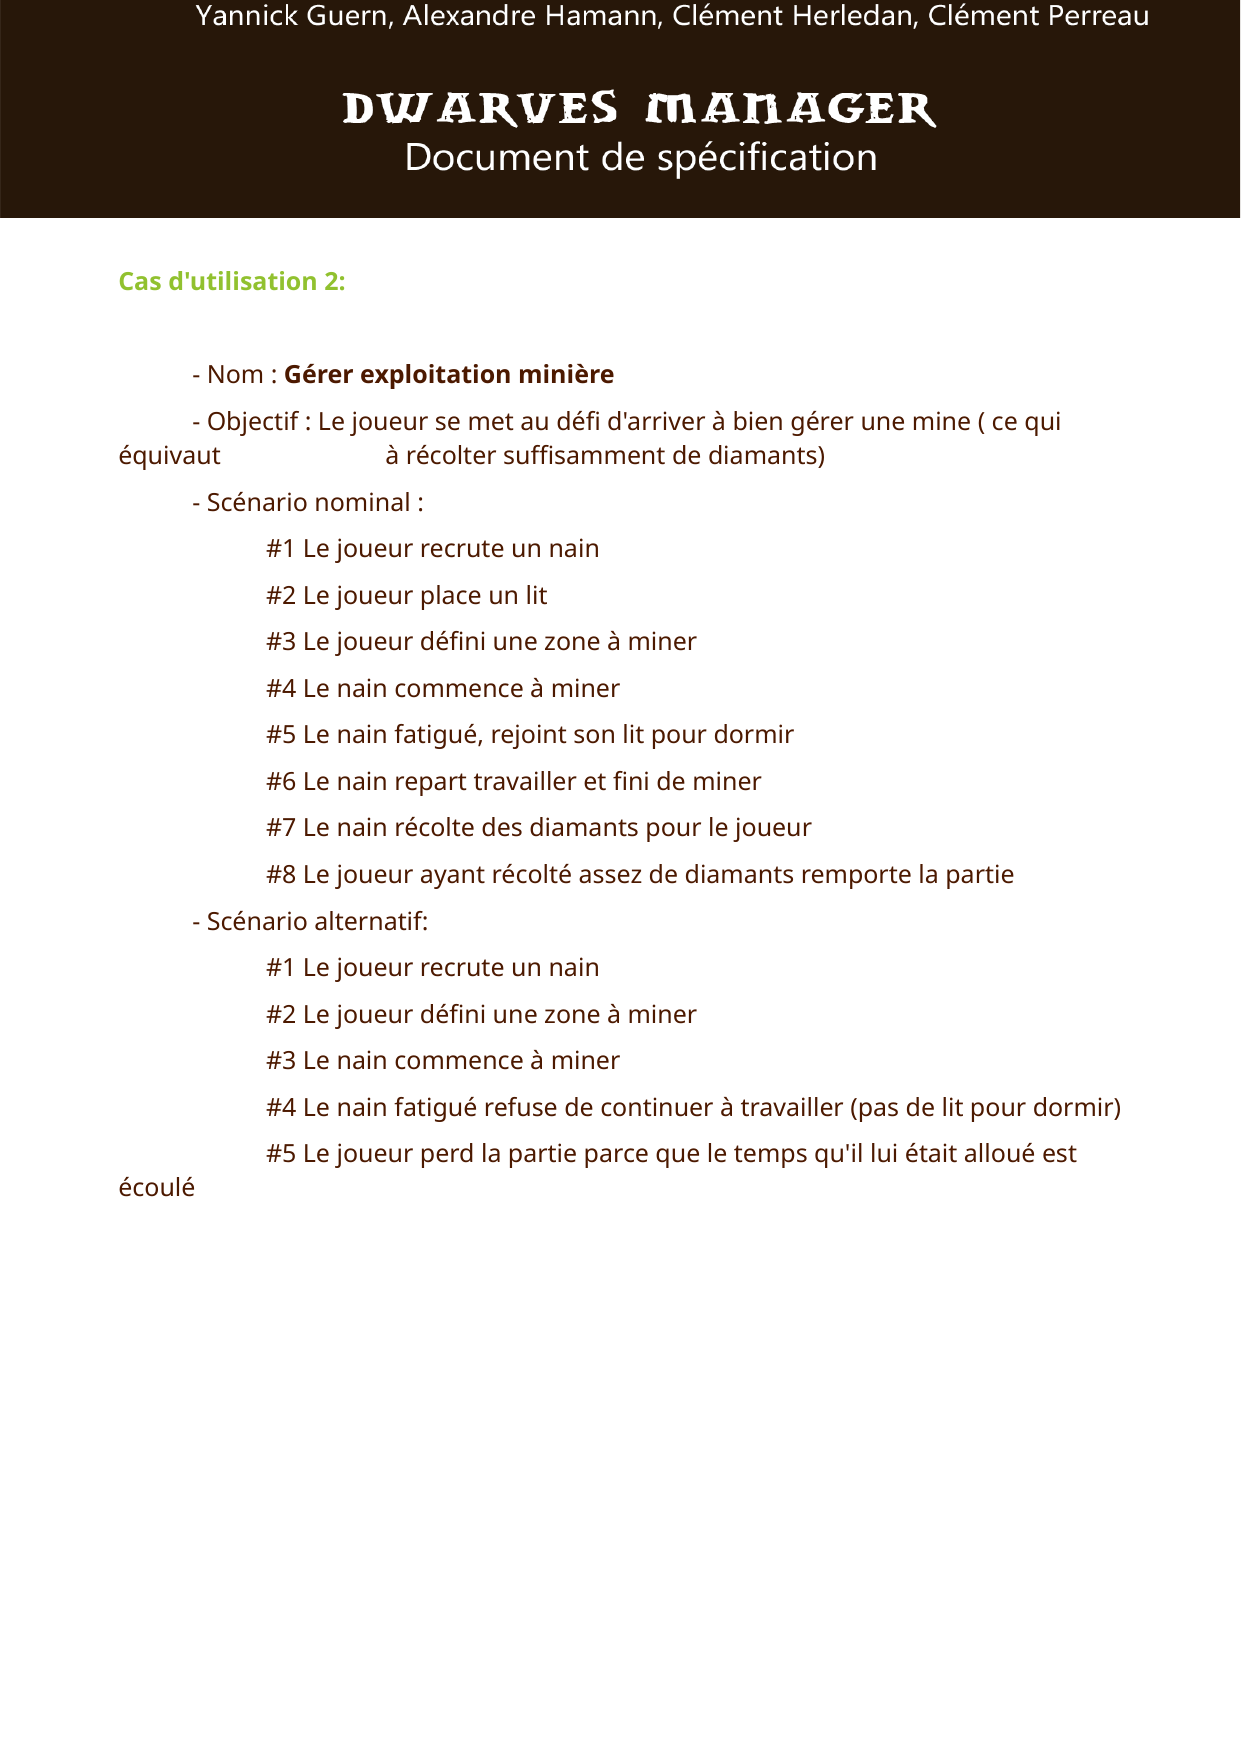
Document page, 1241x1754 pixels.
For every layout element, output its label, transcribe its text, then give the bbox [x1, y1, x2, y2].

text #2 Le joueur place un lit [118, 577, 1122, 611]
text #4 Le nain fatigué refuse de continuer à travailler (pas de lit pour dormir) [118, 1089, 1122, 1123]
text - Objectif : Le joueur se met au défi d'arriver à bien gérer une mine ( ce qui équivaut à récolter suffisamment de diamants) [118, 403, 1122, 472]
text Cas d'utilisation 2: [118, 264, 1122, 298]
text #5 Le joueur perd la partie parce que le temps qu'il lui était alloué est écoulé [118, 1136, 1122, 1204]
text - Nom : Gérer exploitation minière [118, 357, 1122, 391]
text #6 Le nain repart travailler et fini de miner [118, 763, 1122, 798]
text #3 Le nain commence à miner [118, 1043, 1122, 1077]
text - Scénario alternatif: [118, 903, 1122, 937]
picture [0, 0, 1241, 218]
text #4 Le nain commence à miner [118, 670, 1122, 704]
text #5 Le nain fatigué, rejoint son lit pour dormir [118, 717, 1122, 751]
text - Scénario nominal : [118, 484, 1122, 518]
text #1 Le joueur recrute un nain [118, 950, 1122, 984]
text #3 Le joueur défini une zone à miner [118, 624, 1122, 658]
text #8 Le joueur ayant récolté assez de diamants remporte la partie [118, 857, 1122, 891]
text #1 Le joueur recrute un nain [118, 531, 1122, 565]
text #7 Le nain récolte des diamants pour le joueur [118, 810, 1122, 844]
text #2 Le joueur défini une zone à miner [118, 996, 1122, 1030]
